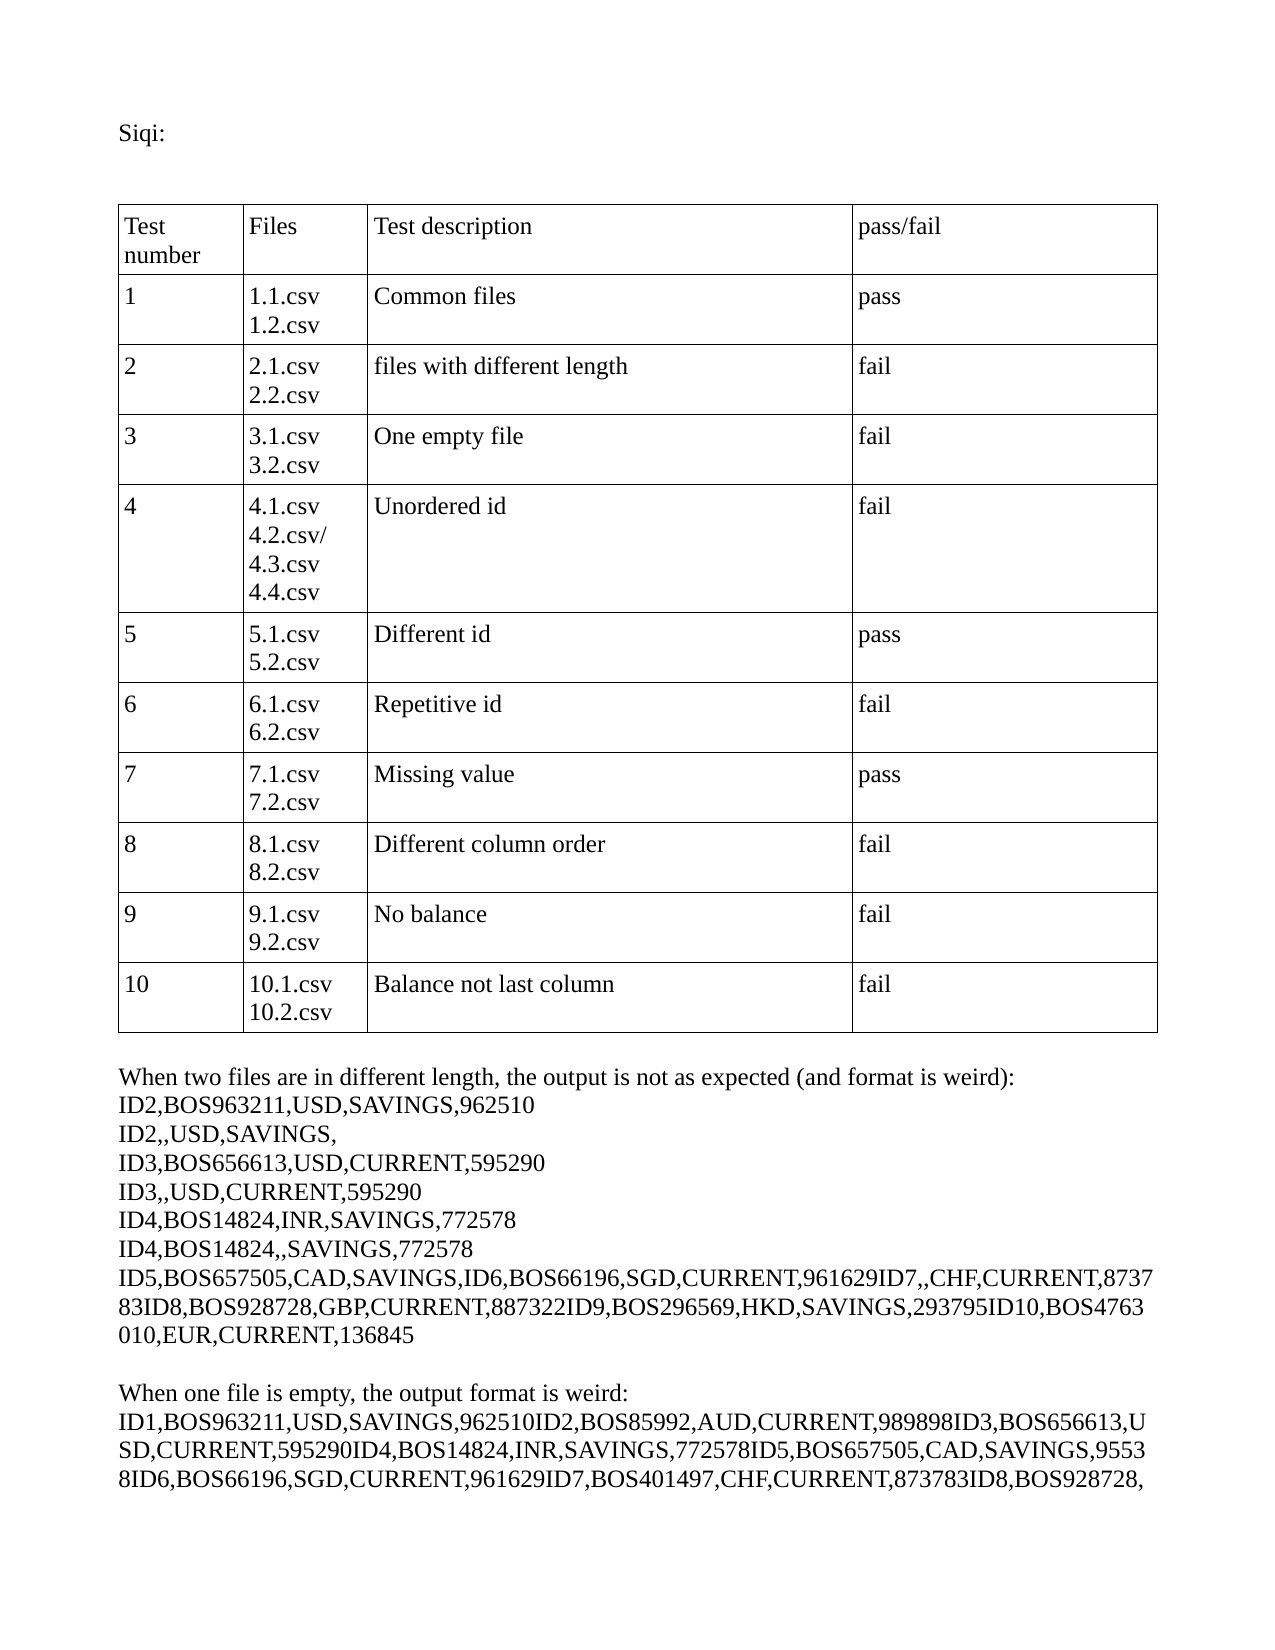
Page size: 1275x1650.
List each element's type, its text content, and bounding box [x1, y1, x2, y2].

text ID4,BOS14824,INR,SAVINGS,772578 [118, 1205, 1157, 1234]
table_cell Common files [368, 275, 852, 344]
table_cell fail [853, 823, 1157, 892]
text When one file is empty, the output format is weird: [118, 1378, 1157, 1407]
table_cell Repetitive id [368, 683, 852, 752]
table_cell pass [853, 275, 1157, 344]
table_cell fail [853, 893, 1157, 962]
text ID3,BOS656613,USD,CURRENT,595290 [118, 1148, 1157, 1177]
table_header Test number [119, 205, 243, 274]
text Siqi: [118, 118, 1157, 147]
table_cell 7.1.csv 7.2.csv [244, 753, 367, 822]
table_cell Different id [368, 613, 852, 682]
table_cell No balance [368, 893, 852, 962]
table_cell 4.1.csv 4.2.csv/ 4.3.csv 4.4.csv [244, 485, 367, 612]
table_cell pass [853, 613, 1157, 682]
table_cell Unordered id [368, 485, 852, 612]
table_header Test description [368, 205, 852, 274]
table_cell pass [853, 753, 1157, 822]
table_cell 2 [119, 345, 243, 414]
table_cell Balance not last column [368, 963, 852, 1032]
text ID1,BOS963211,USD,SAVINGS,962510ID2,BOS85992,AUD,CURRENT,989898ID3,BOS656613,USD,CURRENT,595290ID4,BOS14824,INR,SAVINGS,772578ID5,BOS657505,CAD,SAVINGS,95538ID6,BOS66196,SGD,CURRENT,961629ID7,BOS401497,CHF,CURRENT,873783ID8,BOS928728, [118, 1407, 1157, 1493]
table_cell 9.1.csv 9.2.csv [244, 893, 367, 962]
text ID3,,USD,CURRENT,595290 [118, 1177, 1157, 1205]
table_cell fail [853, 415, 1157, 484]
table_cell 8 [119, 823, 243, 892]
table_cell fail [853, 485, 1157, 612]
text ID5,BOS657505,CAD,SAVINGS,ID6,BOS66196,SGD,CURRENT,961629ID7,,CHF,CURRENT,873783ID8,BOS928728,GBP,CURRENT,887322ID9,BOS296569,HKD,SAVINGS,293795ID10,BOS4763010,EUR,CURRENT,136845 [118, 1263, 1157, 1349]
table_cell files with different length [368, 345, 852, 414]
table_cell 1.1.csv 1.2.csv [244, 275, 367, 344]
table_cell 9 [119, 893, 243, 962]
table_cell One empty file [368, 415, 852, 484]
table_cell 4 [119, 485, 243, 612]
table_cell 6 [119, 683, 243, 752]
table_header pass/fail [853, 205, 1157, 274]
table_cell 10 [119, 963, 243, 1032]
text When two files are in different length, the output is not as expected (and format is weird): [118, 1062, 1157, 1090]
table_cell 3.1.csv 3.2.csv [244, 415, 367, 484]
table_cell 6.1.csv 6.2.csv [244, 683, 367, 752]
table_header Files [244, 205, 367, 274]
table_cell 3 [119, 415, 243, 484]
text ID2,,USD,SAVINGS, [118, 1119, 1157, 1148]
table_cell 5.1.csv 5.2.csv [244, 613, 367, 682]
table_cell 1 [119, 275, 243, 344]
text ID2,BOS963211,USD,SAVINGS,962510 [118, 1090, 1157, 1119]
table_cell fail [853, 345, 1157, 414]
table_cell 2.1.csv 2.2.csv [244, 345, 367, 414]
table_cell Missing value [368, 753, 852, 822]
table_cell 5 [119, 613, 243, 682]
table_cell 7 [119, 753, 243, 822]
text ID4,BOS14824,,SAVINGS,772578 [118, 1234, 1157, 1263]
table_cell Different column order [368, 823, 852, 892]
table_cell fail [853, 963, 1157, 1032]
table_cell 10.1.csv 10.2.csv [244, 963, 367, 1032]
table_cell 8.1.csv 8.2.csv [244, 823, 367, 892]
table_cell fail [853, 683, 1157, 752]
